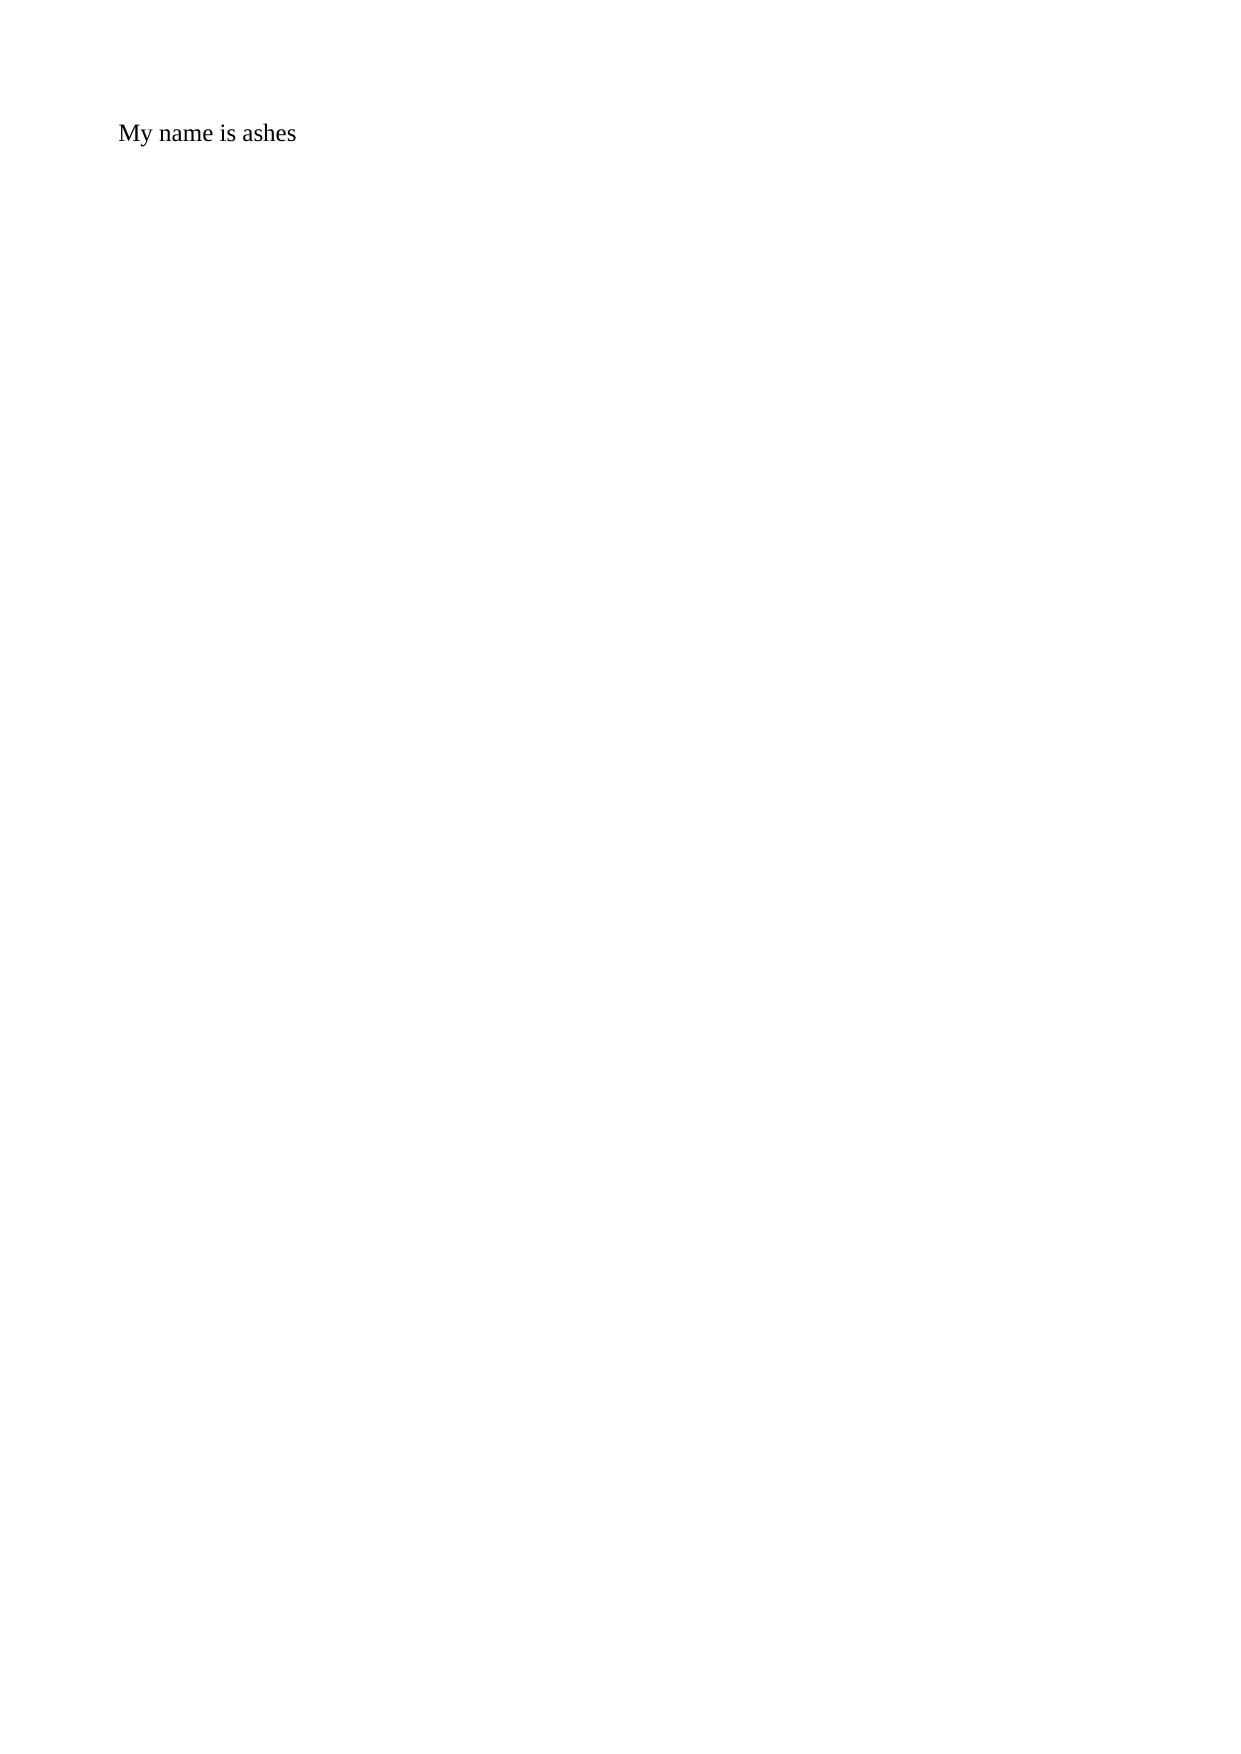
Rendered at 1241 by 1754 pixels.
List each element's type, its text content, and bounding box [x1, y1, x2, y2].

text My name is ashes [118, 118, 1122, 147]
